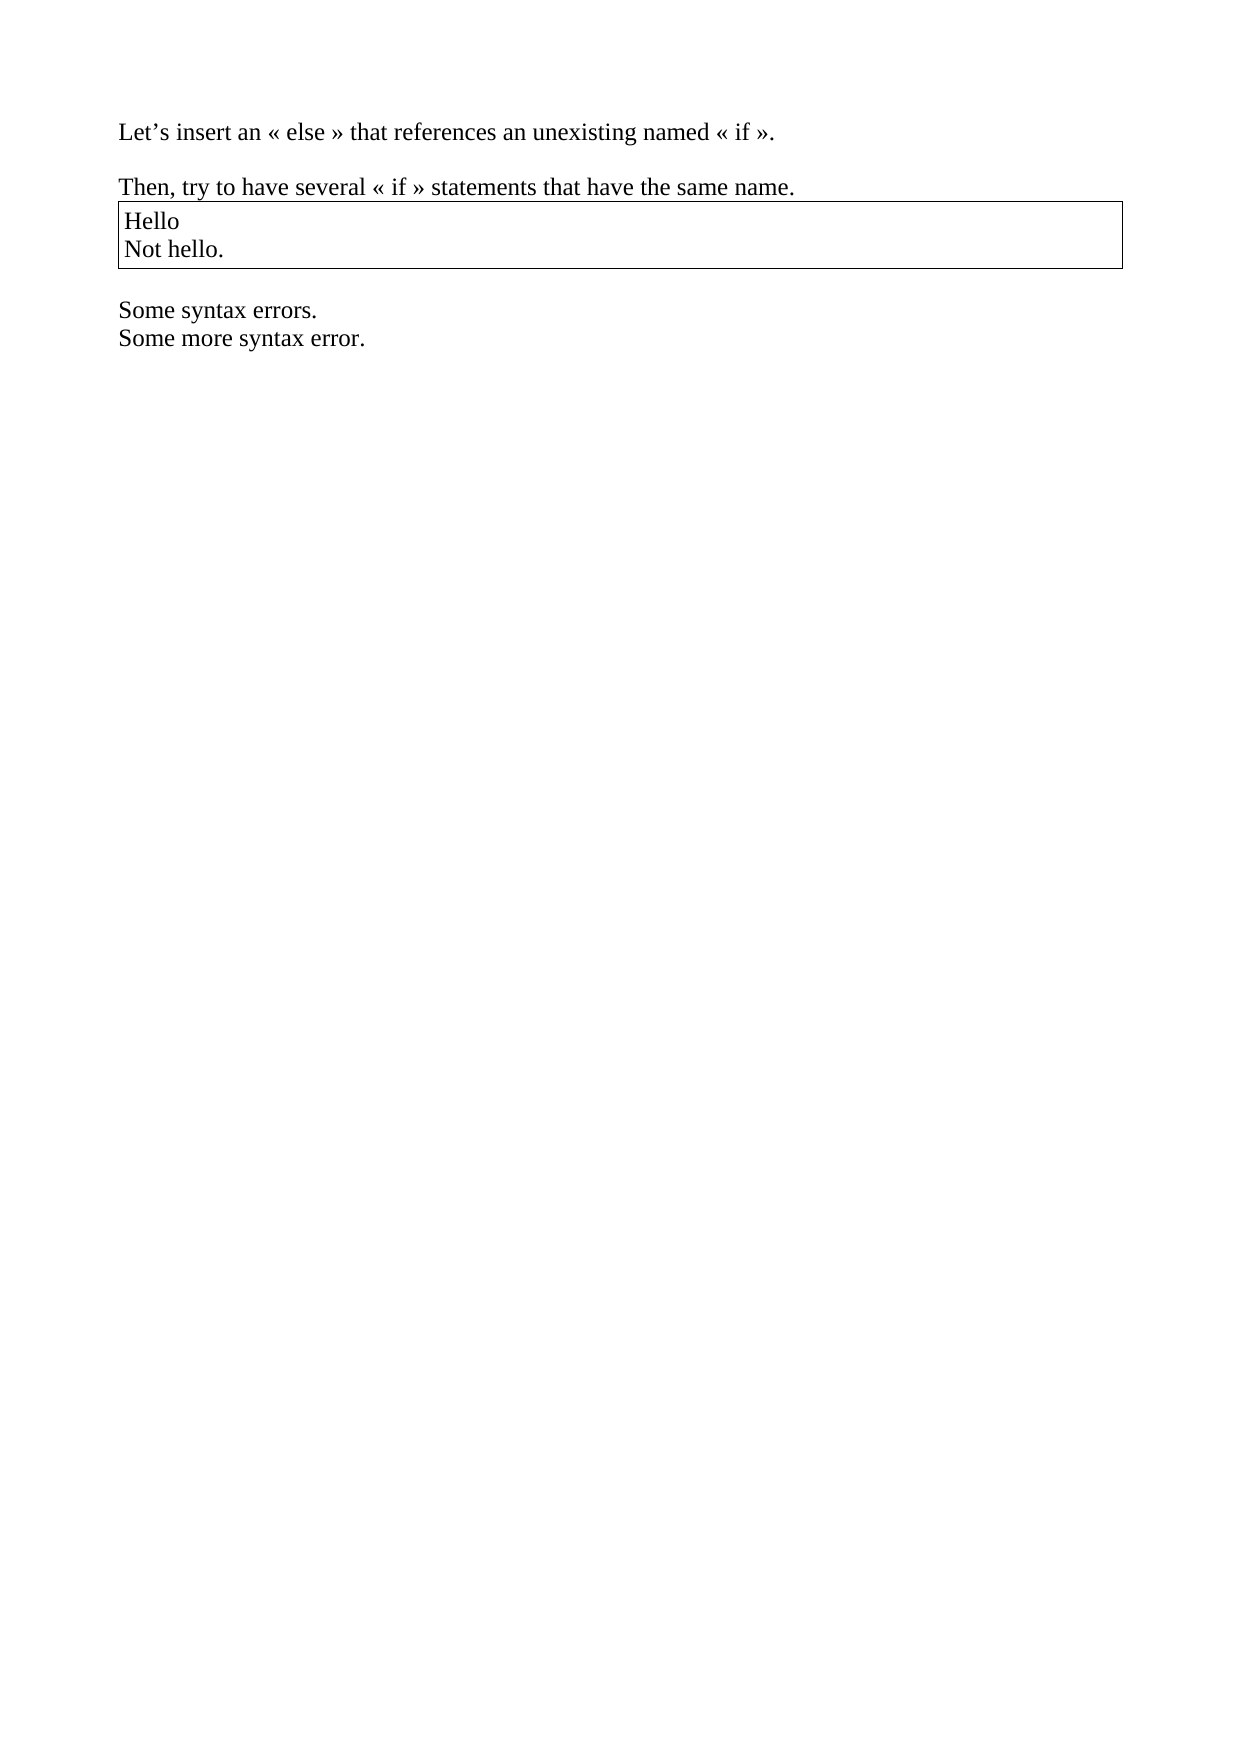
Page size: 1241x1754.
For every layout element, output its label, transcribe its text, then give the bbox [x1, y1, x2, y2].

text Some more syntax error. [118, 324, 1122, 351]
table_header Hello Not hello. [119, 202, 1122, 268]
text Then, try to have several « if » statements that have the same name. [118, 173, 1122, 201]
text Let’s insert an « else » that references an unexisting named « if ». [118, 118, 1122, 146]
text Some syntax errors. [118, 296, 1122, 324]
